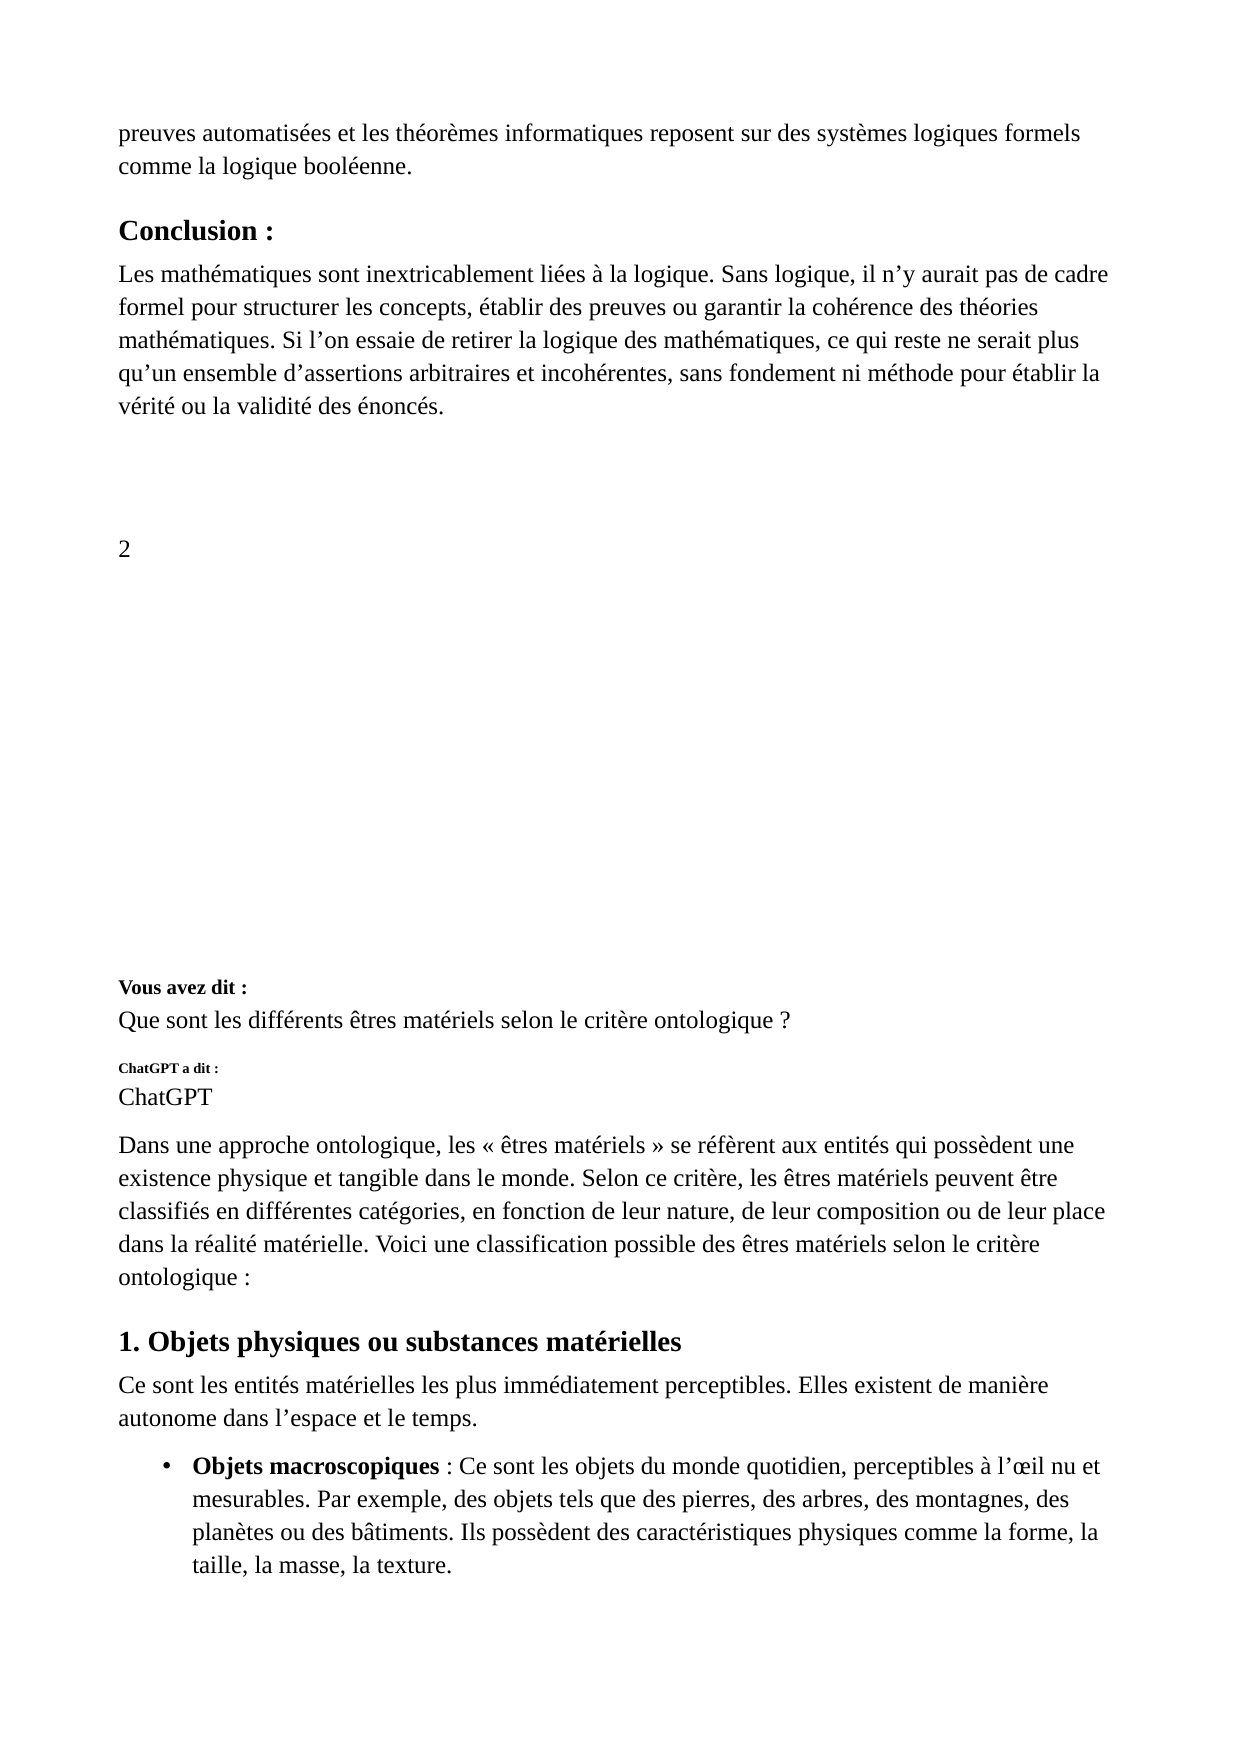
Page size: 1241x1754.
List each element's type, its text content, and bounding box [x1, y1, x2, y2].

text Que sont les différents êtres matériels selon le critère ontologique ? [118, 1006, 1122, 1034]
text Les mathématiques sont inextricablement liées à la logique. Sans logique, il n’y aurait pas de cadre formel pour structurer les concepts, établir des preuves ou garantir la cohérence des théories mathématiques. Si l’on essaie de retirer la logique des mathématiques, ce qui reste ne serait plus qu’un ensemble d’assertions arbitraires et incohérentes, sans fondement ni méthode pour établir la vérité ou la validité des énoncés. [118, 259, 1122, 420]
list Objets macroscopiques : Ce sont les objets du monde quotidien, perceptibles à l’œil nu et mesurables. Par exemple, des objets tels que des pierres, des arbres, des montagnes, des planètes ou des bâtiments. Ils possèdent des caractéristiques physiques comme la forme, la taille, la masse, la texture. [162, 1451, 1122, 1579]
subtitle Conclusion : [118, 213, 1122, 247]
text Ce sont les entités matérielles les plus immédiatement perceptibles. Elles existent de manière autonome dans l’espace et le temps. [118, 1370, 1122, 1432]
subtitle ChatGPT a dit : [118, 1059, 1122, 1076]
text preuves automatisées et les théorèmes informatiques reposent sur des systèmes logiques formels comme la logique booléenne. [118, 118, 1122, 180]
text Dans une approche ontologique, les « êtres matériels » se réfèrent aux entités qui possèdent une existence physique et tangible dans le monde. Selon ce critère, les êtres matériels peuvent être classifiés en différentes catégories, en fonction de leur nature, de leur composition ou de leur place dans la réalité matérielle. Voici une classification possible des êtres matériels selon le critère ontologique : [118, 1130, 1122, 1291]
text 2 [118, 534, 1122, 563]
subtitle 1. Objets physiques ou substances matérielles [118, 1324, 1122, 1358]
subtitle Vous avez dit : [118, 975, 1122, 999]
text ChatGPT [118, 1082, 1122, 1111]
